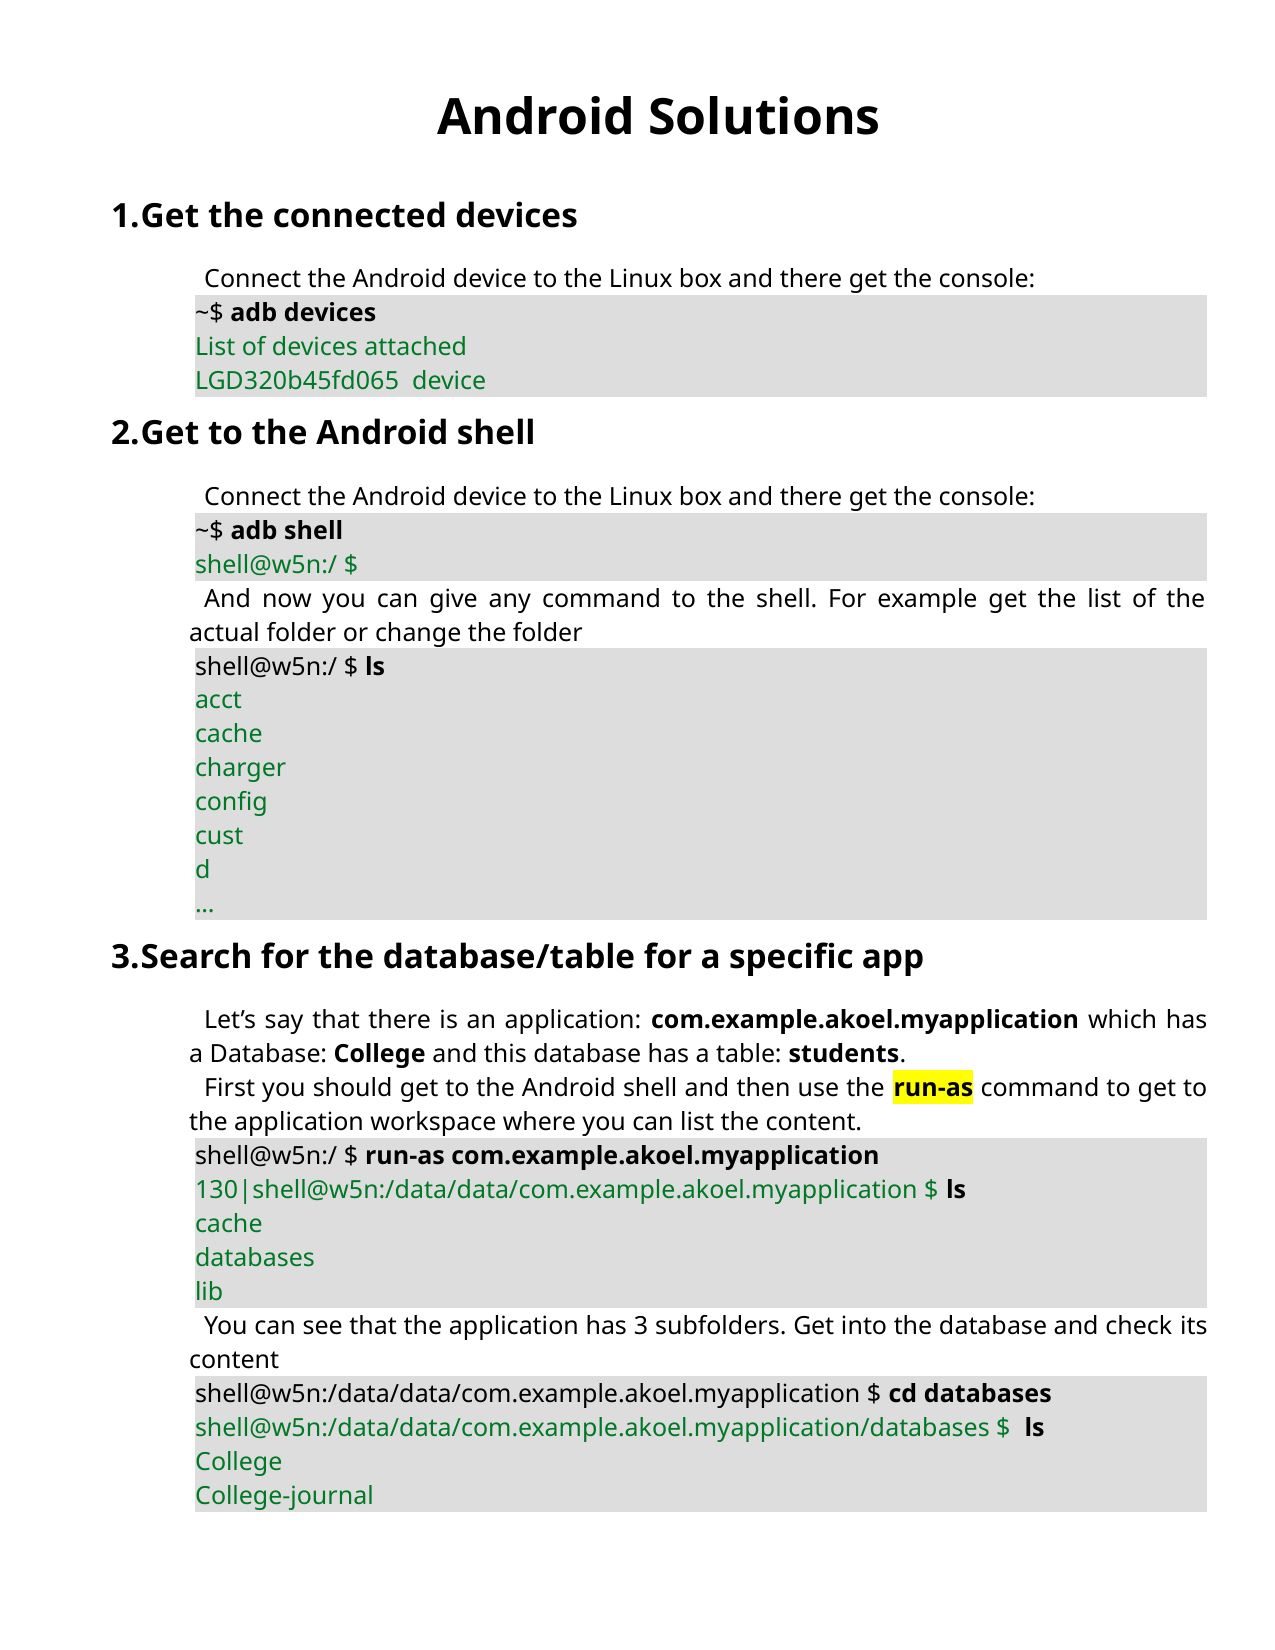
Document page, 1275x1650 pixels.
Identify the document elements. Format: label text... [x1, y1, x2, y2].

text databases [195, 1240, 1207, 1274]
text d [195, 852, 1207, 886]
text LGD320b45fd065 device [195, 363, 1207, 397]
subtitle Search for the database/table for a specific app [111, 932, 1207, 978]
text ~$ adb devices [195, 295, 1207, 329]
subtitle Get to the Android shell [111, 409, 1207, 455]
text shell@w5n:/data/data/com.example.akoel.myapplication $ cd databases [195, 1376, 1207, 1410]
text ~$ adb shell [195, 513, 1207, 547]
text config [195, 784, 1207, 818]
text Connect the Android device to the Linux box and there get the console: [189, 479, 1207, 513]
text shell@w5n:/data/data/com.example.akoel.myapplication/databases $ ls [195, 1410, 1207, 1444]
text Let’s say that there is an application: com.example.akoel.myapplication which has a Database: College and this database has a table: students. [189, 1002, 1207, 1070]
text shell@w5n:/ $ ls [195, 648, 1207, 682]
text cust [195, 818, 1207, 852]
text And now you can give any command to the shell. For example get the list of the actual folder or change the folder [189, 581, 1207, 648]
text cache [195, 716, 1207, 750]
text College-journal [195, 1478, 1207, 1512]
text Connect the Android device to the Linux box and there get the console: [189, 261, 1207, 295]
text shell@w5n:/ $ run-as com.example.akoel.myapplication [195, 1138, 1207, 1172]
text shell@w5n:/ $ [195, 547, 1207, 581]
text cache [195, 1206, 1207, 1240]
text List of devices attached [195, 329, 1207, 363]
text charger [195, 750, 1207, 784]
text lib [195, 1274, 1207, 1308]
title Android Solutions [111, 81, 1207, 149]
text First you should get to the Android shell and then use the run-as command to get to the application workspace where you can list the content. [189, 1070, 1207, 1138]
text You can see that the application has 3 subfolders. Get into the database and check its content [189, 1308, 1207, 1376]
text 130|shell@w5n:/data/data/com.example.akoel.myapplication $ ls [195, 1172, 1207, 1206]
subtitle Get the connected devices [111, 191, 1207, 237]
text acct [195, 682, 1207, 716]
text College [195, 1444, 1207, 1478]
text ... [195, 886, 1207, 920]
